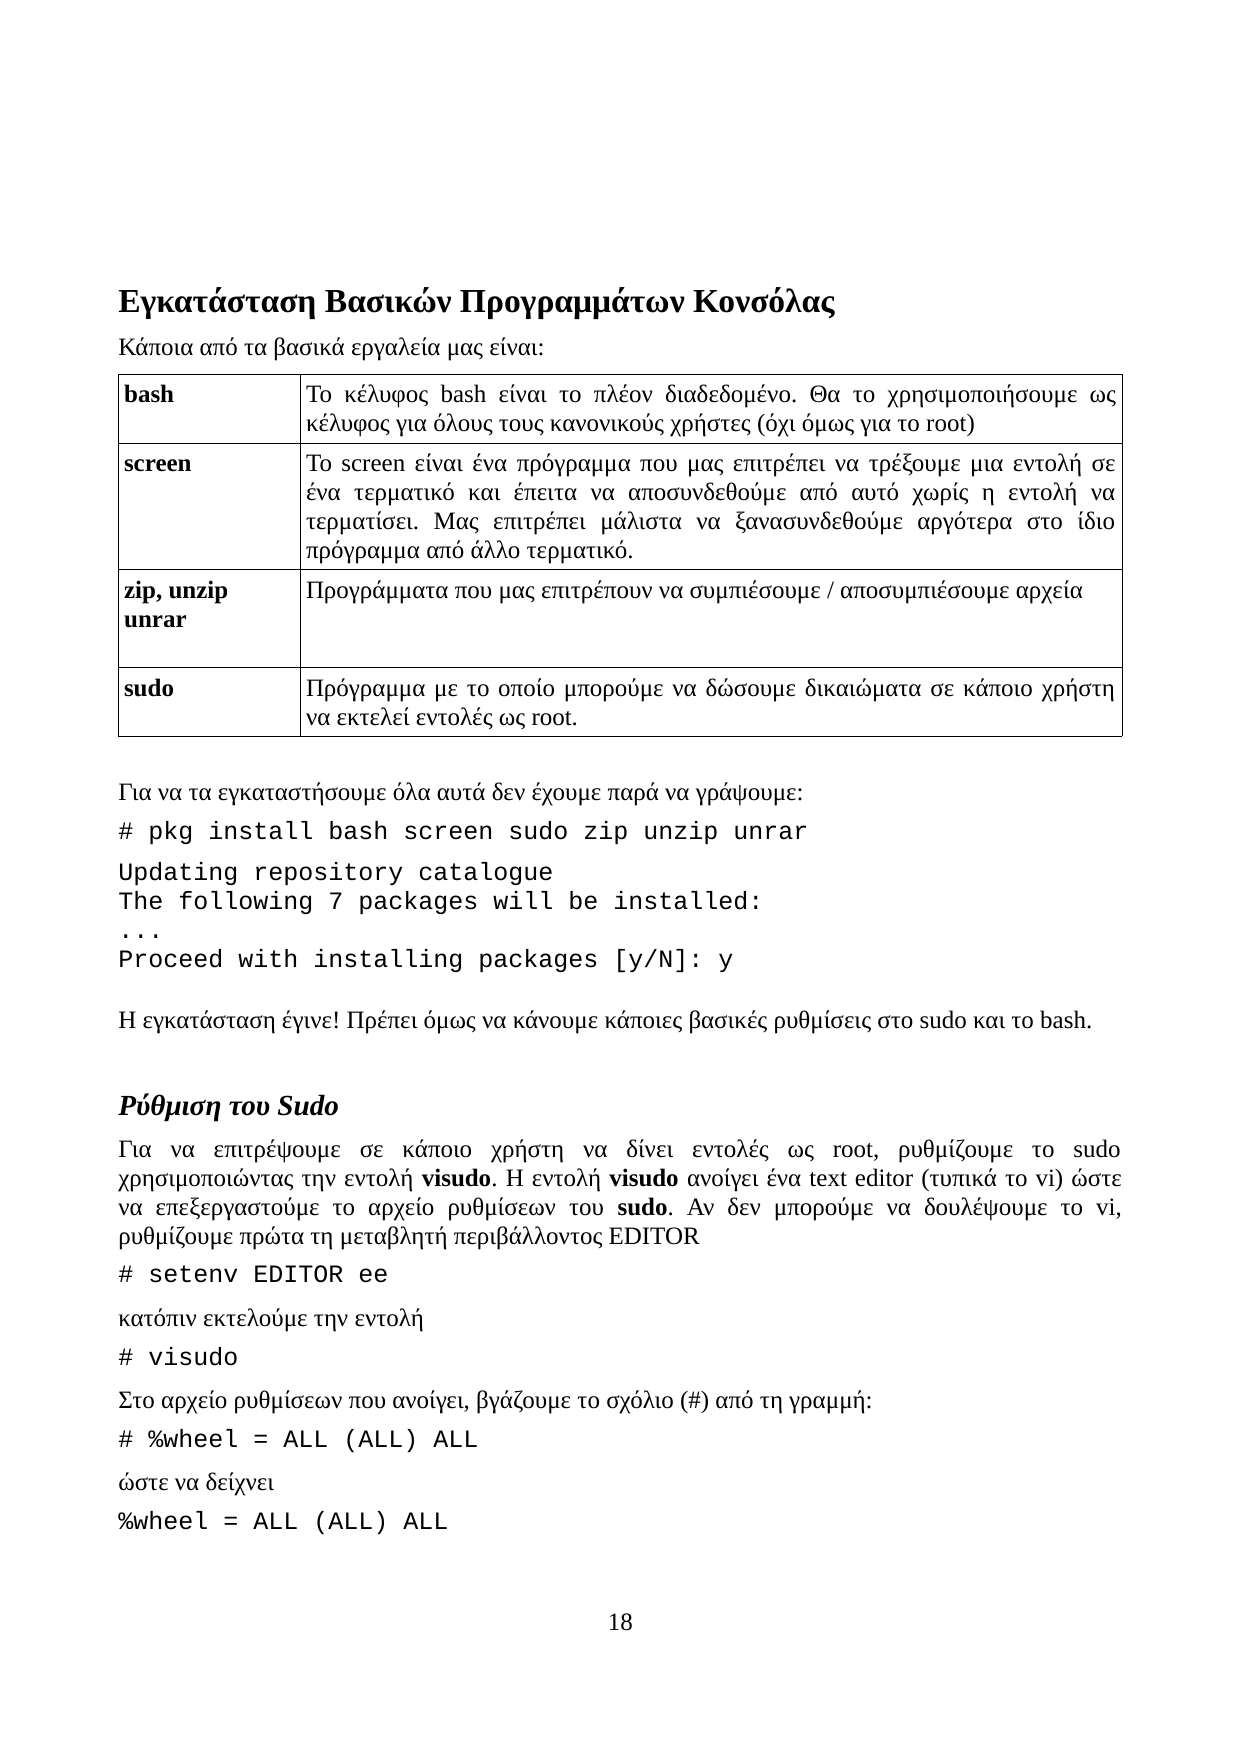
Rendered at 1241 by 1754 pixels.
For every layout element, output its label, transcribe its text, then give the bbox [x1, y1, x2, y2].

text κατόπιν εκτελούμε την εντολή [118, 1303, 1122, 1332]
subtitle Εγκατάσταση Βασικών Προγραμμάτων Κονσόλας [118, 281, 1122, 320]
text Για να τα εγκαταστήσουμε όλα αυτά δεν έχουμε παρά να γράψουμε: [118, 777, 1122, 806]
text Κάποια από τα βασικά εργαλεία μας είναι: [118, 332, 1122, 361]
table_cell Πρόγραμμα με το οποίο μπορούμε να δώσουμε δικαιώματα σε κάποιο χρήστη να εκτελεί εντολές ως root. [301, 668, 1122, 736]
subtitle Ρύθμιση του Sudo [118, 1088, 1122, 1122]
text ώστε να δείχνει [118, 1467, 1122, 1496]
table_cell screen [119, 444, 300, 569]
text # visudo [118, 1344, 1122, 1372]
text Proceed with installing packages [y/N]: y [118, 946, 1122, 975]
text # pkg install bash screen sudo zip unzip unrar [118, 819, 1122, 847]
text Η εγκατάσταση έγινε! Πρέπει όμως να κάνουμε κάποιες βασικές ρυθμίσεις στο sudo και το bash. [118, 1005, 1122, 1033]
table_cell sudo [119, 668, 300, 736]
table_header To κέλυφος bash είναι το πλέον διαδεδομένο. Θα το χρησιμοποιήσουμε ως κέλυφος για όλους τους κανονικούς χρήστες (όχι όμως για το root) [301, 375, 1122, 443]
text # setenv EDITOR ee [118, 1262, 1122, 1290]
text %wheel = ALL (ALL) ALL [118, 1508, 1122, 1537]
text The following 7 packages will be installed: [118, 888, 1122, 917]
text # %wheel = ALL (ALL) ALL [118, 1426, 1122, 1454]
table_cell zip, unzip unrar [119, 570, 300, 667]
table_cell Το screen είναι ένα πρόγραμμα που μας επιτρέπει να τρέξουμε μια εντολή σε ένα τερματικό και έπειτα να αποσυνδεθούμε από αυτό χωρίς η εντολή να τερματίσει. Μας επιτρέπει μάλιστα να ξανασυνδεθούμε αργότερα στο ίδιο πρόγραμμα από άλλο τερματικό. [301, 444, 1122, 569]
table_cell Προγράμματα που μας επιτρέπουν να συμπιέσουμε / αποσυμπιέσουμε αρχεία [301, 570, 1122, 667]
text Στο αρχείο ρυθμίσεων που ανοίγει, βγάζουμε το σχόλιο (#) από τη γραμμή: [118, 1385, 1122, 1414]
text Updating repository catalogue [118, 859, 1122, 888]
text Για να επιτρέψουμε σε κάποιο χρήστη να δίνει εντολές ως root, ρυθμίζουμε το sudo χρησιμοποιώντας την εντολή visudo. Η εντολή visudo ανοίγει ένα text editor (τυπικά το vi) ώστε να επεξεργαστούμε το αρχείο ρυθμίσεων του sudo. Αν δεν μπορούμε να δουλέψουμε το vi, ρυθμίζουμε πρώτα τη μεταβλητή περιβάλλοντος EDITOR [118, 1134, 1122, 1249]
table_header bash [119, 375, 300, 443]
text ... [118, 917, 1122, 946]
